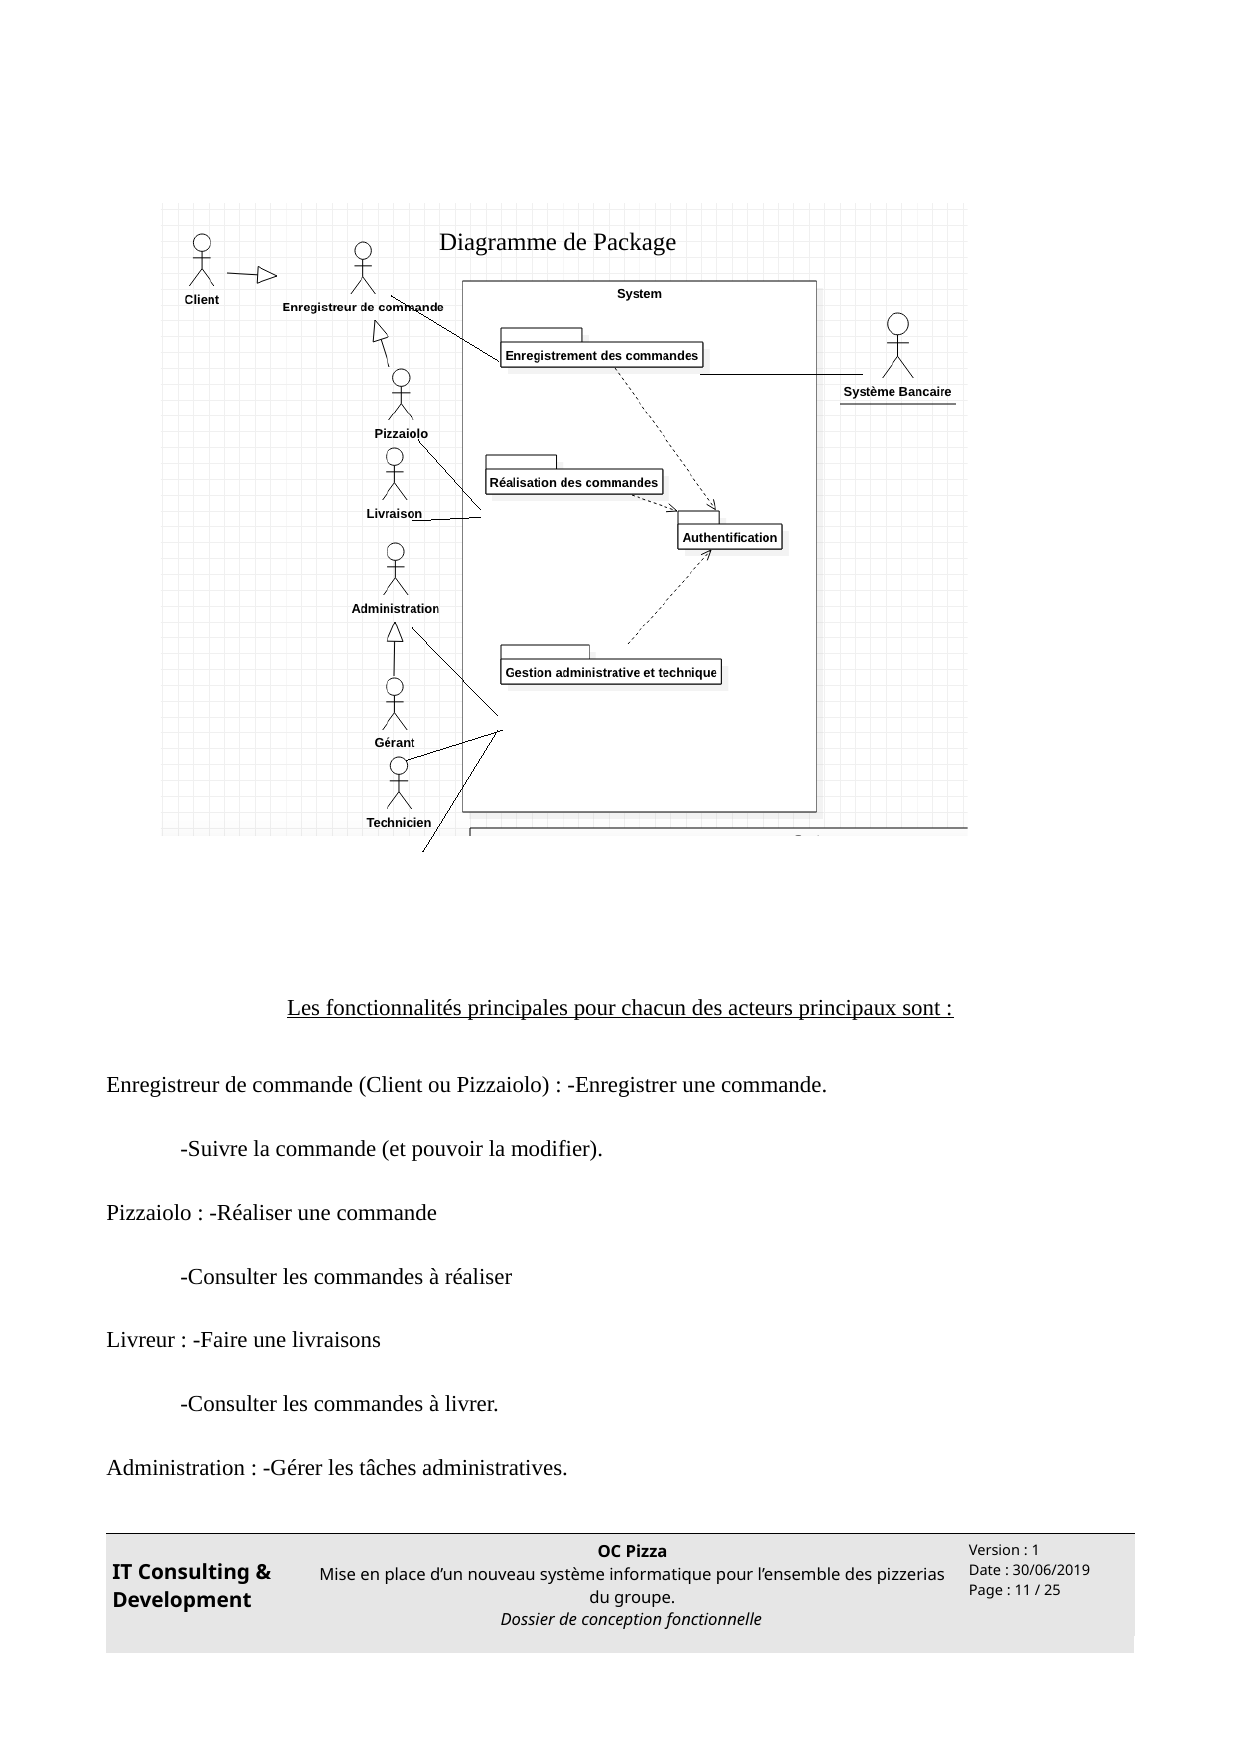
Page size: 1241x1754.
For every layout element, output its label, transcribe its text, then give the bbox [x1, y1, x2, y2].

text Enregistreur de commande (Client ou Pizzaiolo) : -Enregistrer une commande. [106, 1071, 1134, 1097]
text -Consulter les commandes à réaliser [106, 1263, 1134, 1289]
text Administration : -Gérer les tâches administratives. [106, 1454, 1134, 1481]
text Livreur : -Faire une livraisons [106, 1327, 1134, 1353]
text Pizzaiolo : -Réaliser une commande [106, 1199, 1134, 1225]
text -Suivre la commande (et pouvoir la modifier). [106, 1135, 1134, 1161]
text -Consulter les commandes à livrer. [106, 1390, 1134, 1417]
text Les fonctionnalités principales pour chacun des acteurs principaux sont : [106, 994, 1134, 1021]
picture [160, 203, 968, 836]
